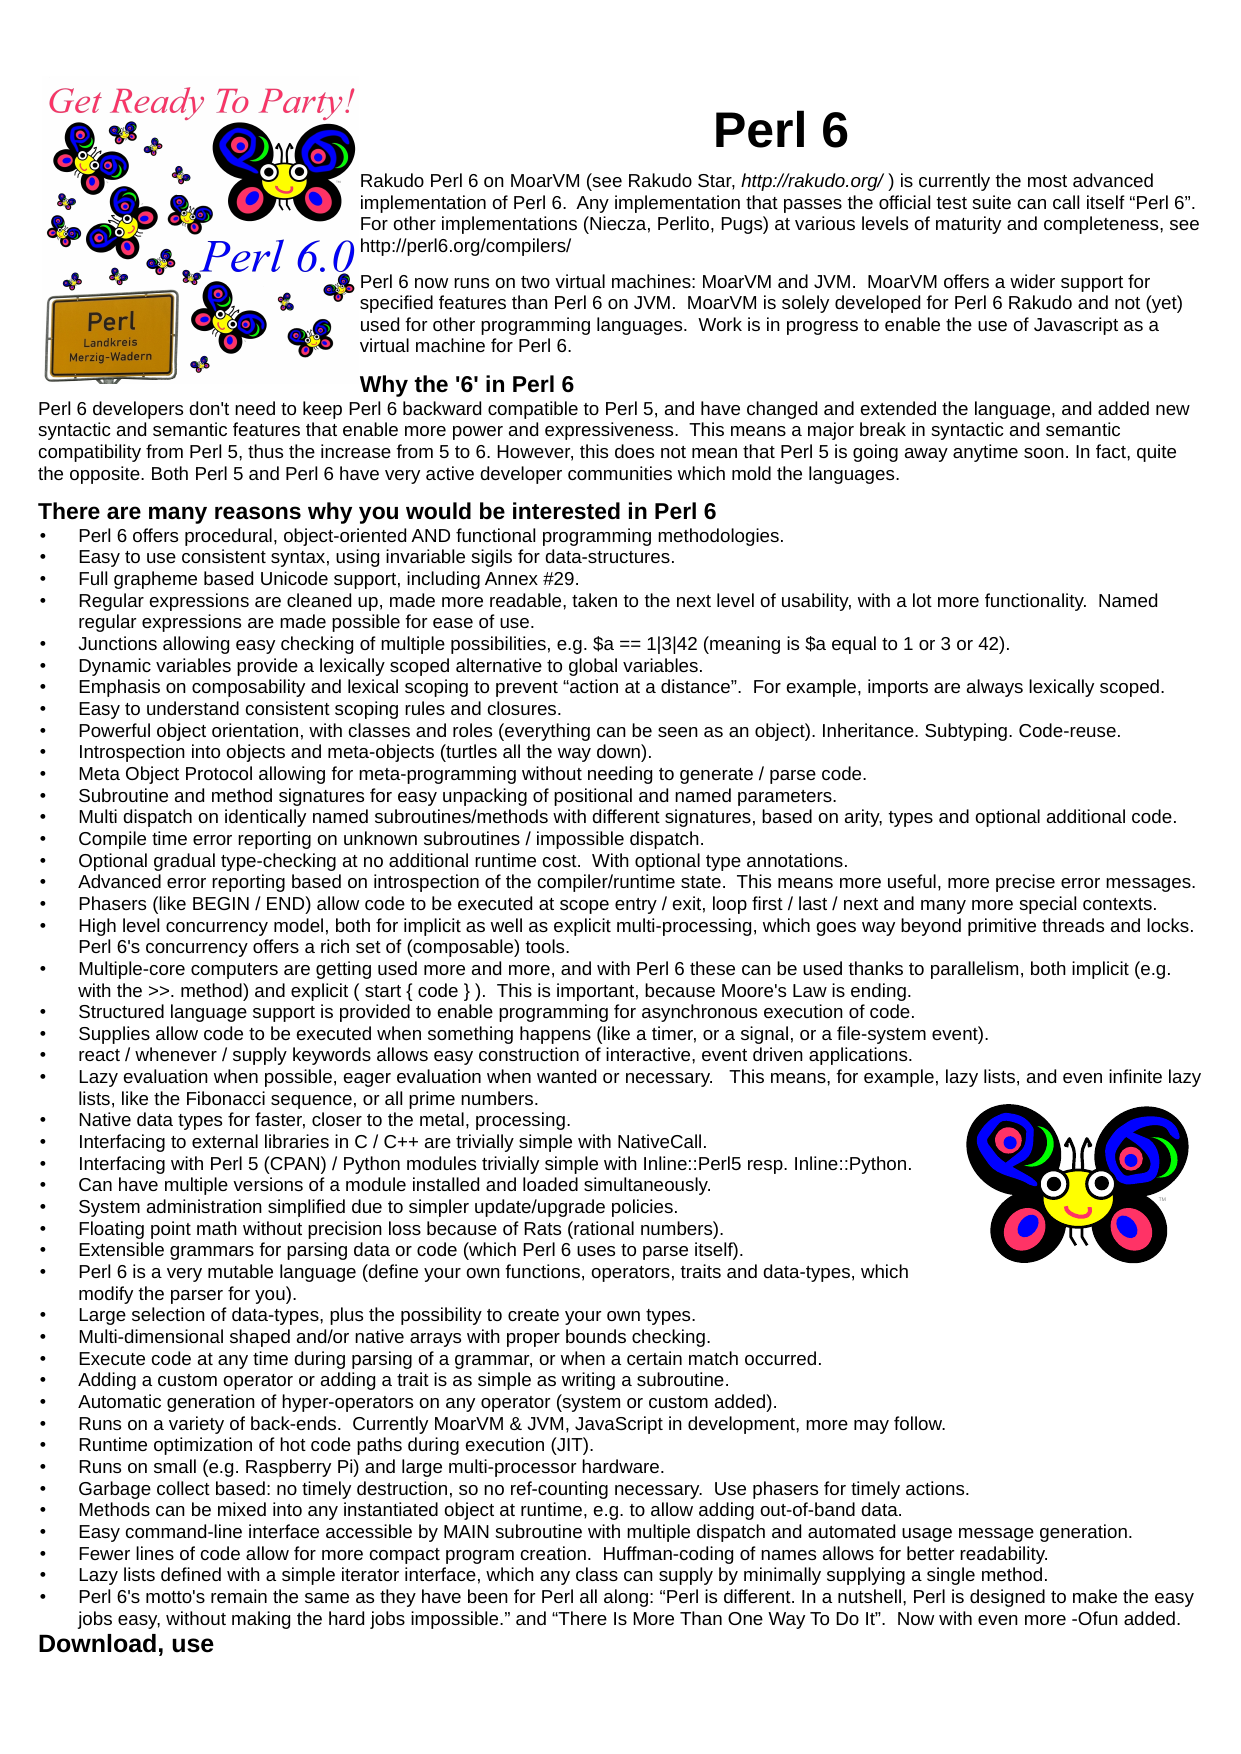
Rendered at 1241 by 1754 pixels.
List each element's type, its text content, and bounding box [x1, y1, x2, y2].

list Optional gradual type-checking at no additional runtime cost. With optional type annotations. [39, 849, 1202, 871]
list Junctions allowing easy checking of multiple possibilities, e.g. $a == 1|3|42 (meaning is $a equal to 1 or 3 or 42). [39, 633, 1202, 654]
list Runtime optimization of hot code paths during execution (JIT). [39, 1434, 1202, 1456]
list Interfacing with Perl 5 (CPAN) / Python modules trivially simple with Inline::Perl5 resp. Inline::Python. [39, 1152, 975, 1174]
text Rakudo Perl 6 on MoarVM (see Rakudo Star, http://rakudo.org/ ) is currently the most advanced implementation of Perl 6. Any implementation that passes the official test suite can call itself “Perl 6”. For other implementations (Niecza, Perlito, Pugs) at various levels of maturity and completeness, see http://perl6.org/compilers/ [360, 170, 1202, 256]
list Lazy lists defined with a simple iterator interface, which any class can supply by minimally supplying a single method. [39, 1564, 1202, 1586]
list Multi dispatch on identically named subroutines/methods with different signatures, based on arity, types and optional additional code. [39, 806, 1202, 828]
list Runs on a variety of back-ends. Currently MoarVM & JVM, JavaScript in development, more may follow. [39, 1412, 1202, 1434]
picture [42, 76, 360, 384]
list Extensible grammars for parsing data or code (which Perl 6 uses to parse itself). [39, 1239, 1009, 1261]
list [1033, 1109, 1127, 1131]
list Subroutine and method signatures for easy unpacking of positional and named parameters. [39, 784, 1202, 806]
list Easy to understand consistent scoping rules and closures. [39, 698, 1202, 719]
list Perl 6's motto's remain the same as they have been for Perl all along: “Perl is different. In a nutshell, Perl is designed to make the easy jobs easy, without making the hard jobs impossible.” and “There Is More Than One Way To Do It”. Now with even more -Ofun added. [39, 1586, 1202, 1629]
list Easy to use consistent syntax, using invariable sigils for data-structures. [39, 546, 1202, 568]
list Can have multiple versions of a module installed and loaded simultaneously. [39, 1174, 1011, 1196]
list Structured language support is provided to enable programming for asynchronous execution of code. [39, 1001, 1202, 1023]
list Introspection into objects and meta-objects (turtles all the way down). [39, 741, 1202, 763]
list Interfacing to external libraries in C / C++ are trivially simple with NativeCall. [39, 1131, 968, 1152]
list Native data types for faster, closer to the metal, processing. [39, 1109, 986, 1131]
list Multi-dimensional shaped and/or native arrays with proper bounds checking. [39, 1326, 1202, 1347]
list Perl 6 offers procedural, object-oriented AND functional programming methodologies. [39, 524, 1202, 546]
list Methods can be mixed into any instantiated object at runtime, e.g. to allow adding out-of-band data. [39, 1499, 1202, 1521]
list High level concurrency model, both for implicit as well as explicit multi-processing, which goes way beyond primitive threads and locks. Perl 6's concurrency offers a rich set of (composable) tools. [39, 914, 1202, 958]
subtitle Perl 6 [360, 100, 1202, 157]
list Emphasis on composability and lexical scoping to prevent “action at a distance”. For example, imports are always lexically scoped. [39, 676, 1202, 698]
list System administration simplified due to simpler update/upgrade policies. [39, 1196, 1009, 1217]
list Automatic generation of hyper-operators on any operator (system or custom added). [39, 1391, 1202, 1412]
list Compile time error reporting on unknown subroutines / impossible dispatch. [39, 828, 1202, 849]
list Multiple-core computers are getting used more and more, and with Perl 6 these can be used thanks to parallelism, both implicit (e.g. with the >>. method) and explicit ( start { code } ). This is important, because Moore's Law is ending. [39, 958, 1202, 1001]
list Meta Object Protocol allowing for meta-programming without needing to generate / parse code. [39, 763, 1202, 784]
list Fewer lines of code allow for more compact program creation. Huffman-coding of names allows for better readability. [39, 1542, 1202, 1564]
list Execute code at any time during parsing of a grammar, or when a certain match occurred. [39, 1347, 1202, 1369]
text Perl 6 developers don't need to keep Perl 6 backward compatible to Perl 5, and have changed and extended the language, and added new syntactic and semantic features that enable more power and expressiveness. This means a major break in syntactic and semantic compatibility from Perl 5, thus the increase from 5 to 6. However, this does not mean that Perl 5 is going away anytime soon. In fact, quite the opposite. Both Perl 5 and Perl 6 have very active developer communities which mold the languages. [38, 398, 1202, 484]
text Download, use [38, 1629, 1202, 1658]
list Perl 6 is a very mutable language (define your own functions, operators, traits and data-types, which modify the parser for you). [39, 1261, 1202, 1304]
text There are many reasons why you would be interested in Perl 6 [38, 498, 1202, 524]
list Powerful object orientation, with classes and roles (everything can be seen as an object). Inheritance. Subtyping. Code-reuse. [39, 719, 1202, 741]
list Floating point math without precision loss because of Rats (rational numbers). [39, 1217, 992, 1239]
text Perl 6 now runs on two virtual machines: MoarVM and JVM. MoarVM offers a wider support for specified features than Perl 6 on JVM. MoarVM is solely developed for Perl 6 Rakudo and not (yet) used for other programming languages. Work is in progress to enable the use of Javascript as a virtual machine for Perl 6. [360, 271, 1202, 357]
list Large selection of data-types, plus the possibility to create your own types. [39, 1304, 1202, 1326]
list Lazy evaluation when possible, eager evaluation when wanted or necessary. This means, for example, lazy lists, and even infinite lazy lists, like the Fibonacci sequence, or all prime numbers. [39, 1066, 1202, 1109]
list Phasers (like BEGIN / END) allow code to be executed at scope entry / exit, loop first / last / next and many more special contexts. [39, 893, 1202, 914]
list Regular expressions are cleaned up, made more readable, taken to the next level of usability, with a lot more functionality. Named regular expressions are made possible for ease of use. [39, 589, 1202, 633]
list Supplies allow code to be executed when something happens (like a timer, or a signal, or a file-system event). [39, 1023, 1202, 1044]
list [1040, 1239, 1117, 1261]
subtitle [38, 100, 42, 157]
list Advanced error reporting based on introspection of the compiler/runtime state. This means more useful, more precise error messages. [39, 871, 1202, 893]
list Runs on small (e.g. Raspberry Pi) and large multi-processor hardware. [39, 1456, 1202, 1477]
text Why the '6' in Perl 6 [38, 371, 1202, 398]
list Easy command-line interface accessible by MAIN subroutine with multiple dispatch and automated usage message generation. [39, 1521, 1202, 1542]
list Garbage collect based: no timely destruction, so no ref-counting necessary. Use phasers for timely actions. [39, 1477, 1202, 1499]
list Adding a custom operator or adding a trait is as simple as writing a subroutine. [39, 1369, 1202, 1391]
list react / whenever / supply keywords allows easy construction of interactive, event driven applications. [39, 1044, 1202, 1066]
list Dynamic variables provide a lexically scoped alternative to global variables. [39, 654, 1202, 676]
list Full grapheme based Unicode support, including Annex #29. [39, 568, 1202, 589]
